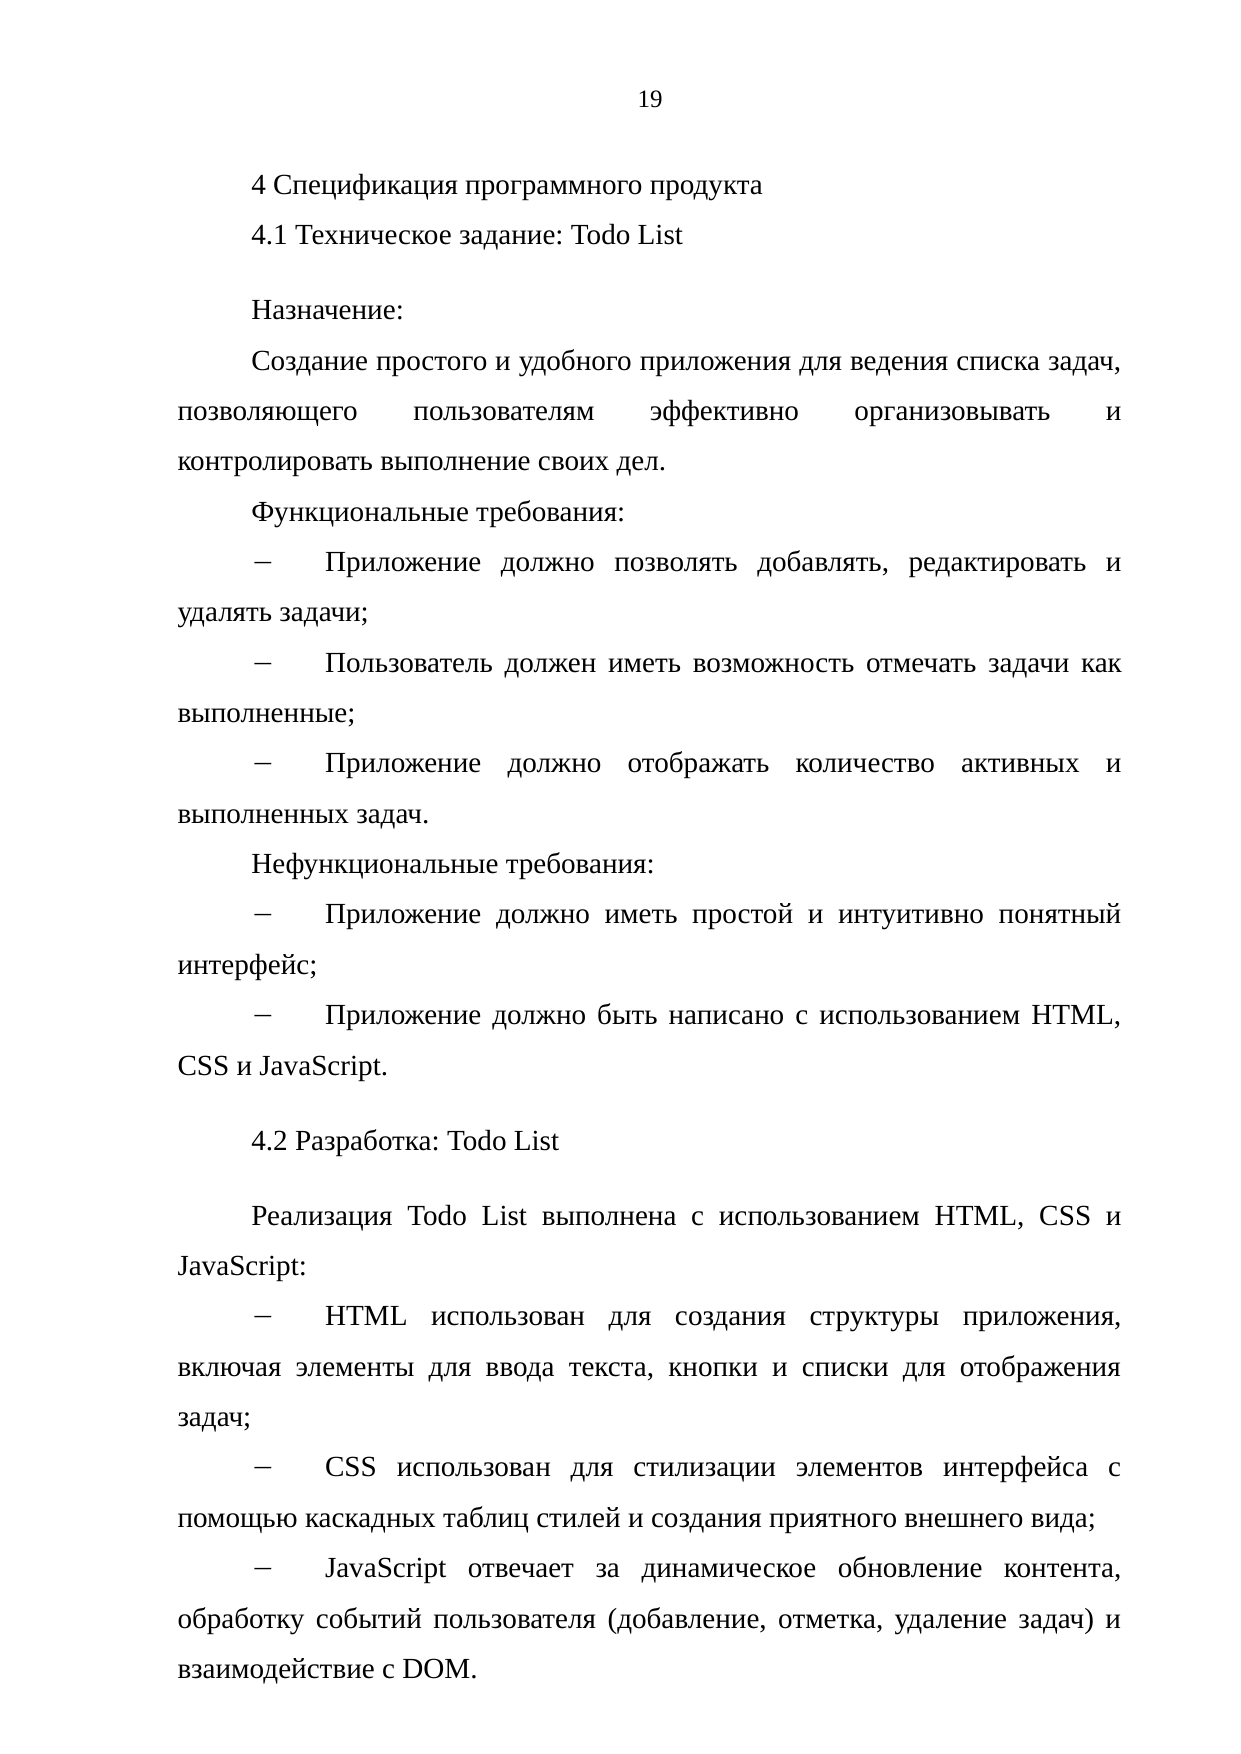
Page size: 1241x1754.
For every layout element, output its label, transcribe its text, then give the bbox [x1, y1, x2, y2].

list Приложение должно позволять добавлять, редактировать и удалять задачи; [177, 544, 1122, 628]
text Нефункциональные требования: [177, 846, 1122, 880]
text Создание простого и удобного приложения для ведения списка задач, позволяющего пользователям эффективно организовывать и контролировать выполнение своих дел. [177, 343, 1122, 477]
subtitle 4.1 Техническое задание: Todo List [177, 217, 1122, 251]
list Приложение должно иметь простой и интуитивно понятный интерфейс; [177, 897, 1122, 981]
text Назначение: [177, 292, 1122, 326]
list CSS использован для стилизации элементов интерфейса с помощью каскадных таблиц стилей и создания приятного внешнего вида; [177, 1449, 1122, 1533]
list Пользователь должен иметь возможность отмечать задачи как выполненные; [177, 645, 1122, 729]
text Реализация Todo List выполнена с использованием HTML, CSS и JavaScript: [177, 1198, 1122, 1282]
list Приложение должно быть написано с использованием HTML, CSS и JavaScript. [177, 997, 1122, 1081]
subtitle 4 Спецификация программного продукта [177, 167, 1122, 201]
list HTML использован для создания структуры приложения, включая элементы для ввода текста, кнопки и списки для отображения задач; [177, 1298, 1122, 1433]
list JavaScript отвечает за динамическое обновление контента, обработку событий пользователя (добавление, отметка, удаление задач) и взаимодействие с DOM. [177, 1550, 1122, 1684]
text Функциональные требования: [177, 494, 1122, 527]
subtitle 4.2 Разработка: Todo List [177, 1123, 1122, 1156]
list Приложение должно отображать количество активных и выполненных задач. [177, 746, 1122, 829]
